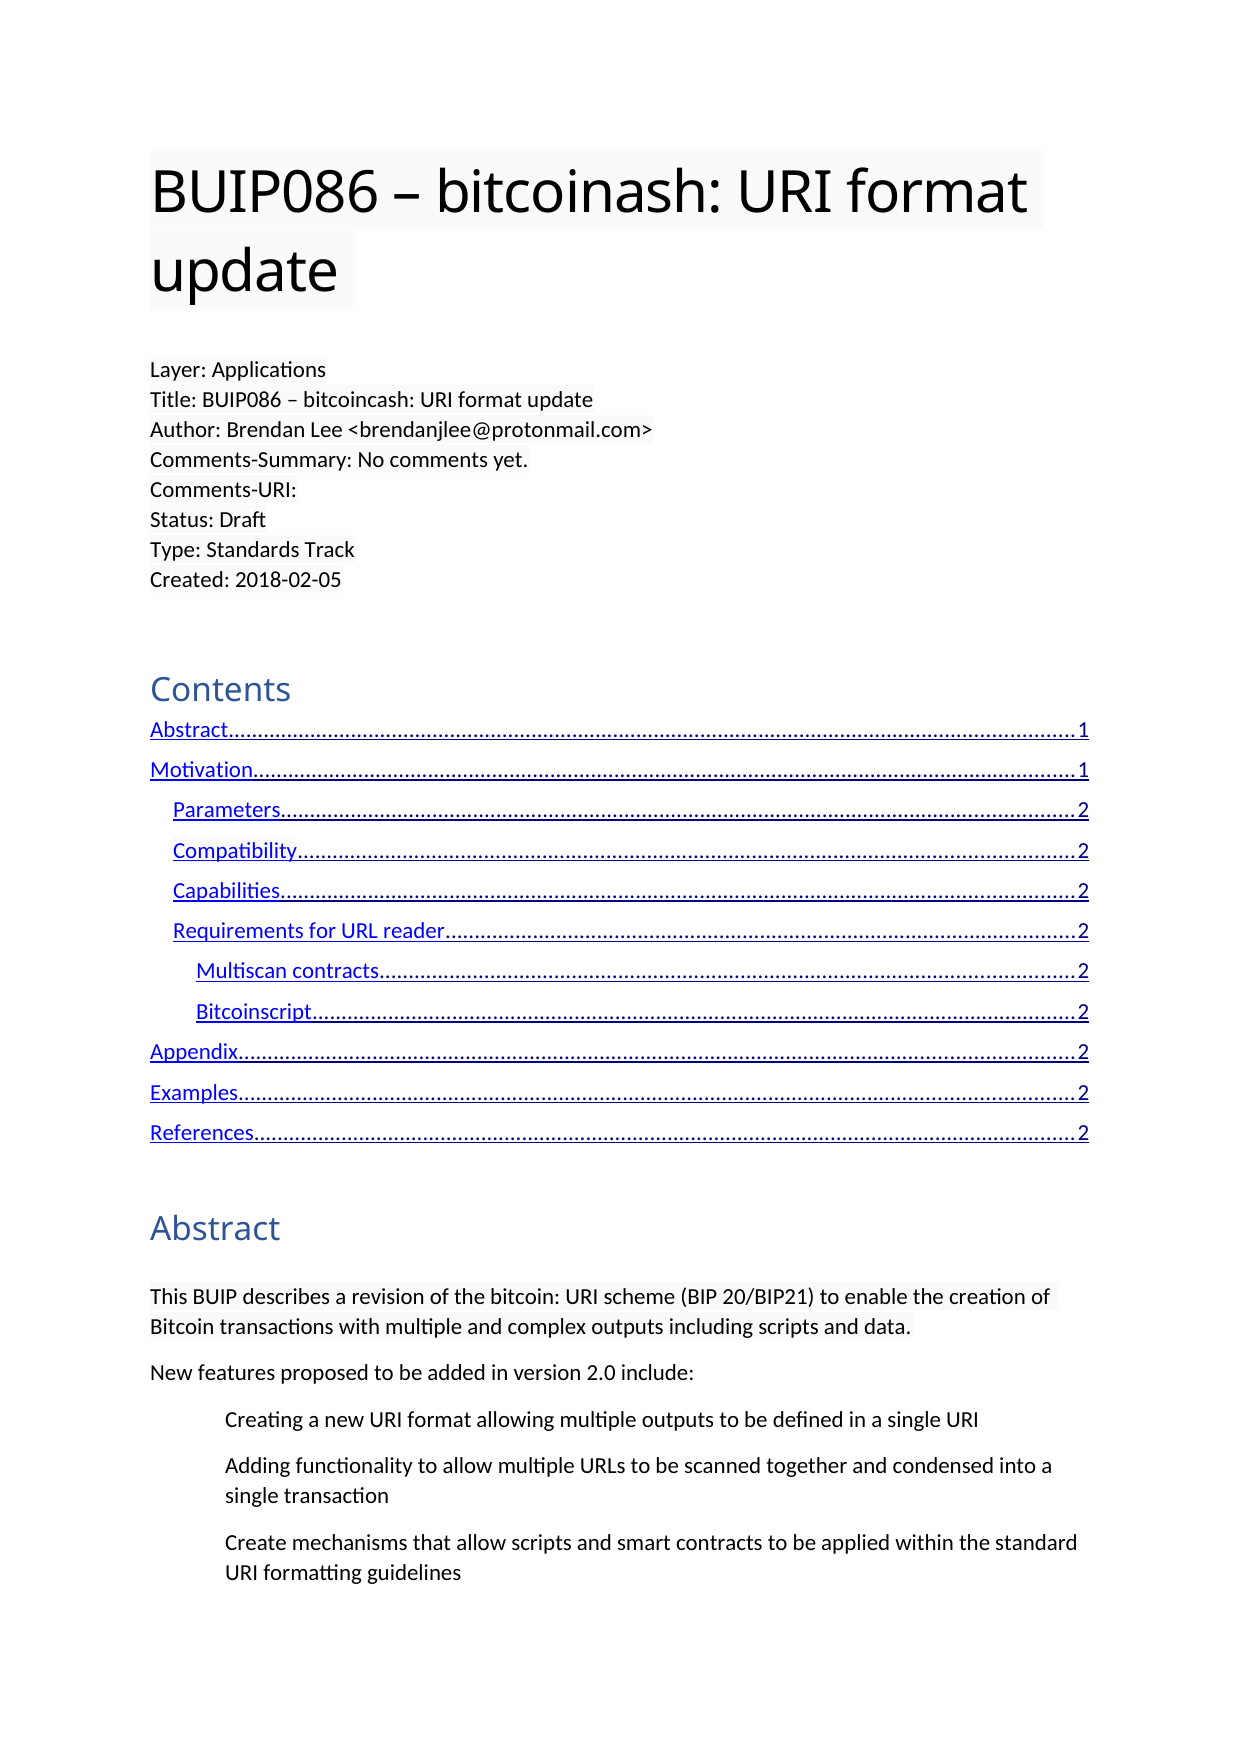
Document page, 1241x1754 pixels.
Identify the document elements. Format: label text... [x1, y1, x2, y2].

text New features proposed to be added in version 2.0 include: [150, 1358, 1090, 1386]
text Layer: Applications Title: BUIP086 – bitcoincash: URI format update Author: Brendan Lee <brendanjlee@protonmail.com> Comments-Summary: No comments yet. Comments-URI: Status: Draft Type: Standards Track Created: 2018-02-05 [150, 356, 1090, 623]
text Parameters 2 [173, 795, 1090, 823]
title BUIP086 – bitcoinash: URI format update [150, 150, 1090, 309]
text Capabilities 2 [173, 876, 1090, 904]
list Adding functionality to allow multiple URLs to be scanned together and condensed into a single transaction [225, 1452, 1090, 1509]
list Create mechanisms that allow scripts and smart contracts to be applied within the standard URI formatting guidelines [225, 1528, 1090, 1586]
text References 2 [150, 1118, 1090, 1146]
list Creating a new URI format allowing multiple outputs to be defined in a single URI [225, 1405, 1090, 1433]
text Examples 2 [150, 1078, 1090, 1106]
text Multiscan contracts 2 [196, 957, 1090, 985]
text Motivation 1 [150, 755, 1090, 783]
text Bitcoinscript 2 [196, 997, 1090, 1025]
text Compatibility 2 [173, 836, 1090, 864]
text Appendix 2 [150, 1037, 1090, 1065]
text Abstract This BUIP describes a revision of the bitcoin: URI scheme (BIP 20/BIP21) to enable the creation of Bitcoin transactions with multiple and complex outputs including scripts and data. [150, 1205, 1090, 1340]
subtitle Contents [150, 666, 1090, 712]
text Abstract 1 [150, 715, 1090, 743]
text Requirements for URL reader 2 [173, 916, 1090, 944]
